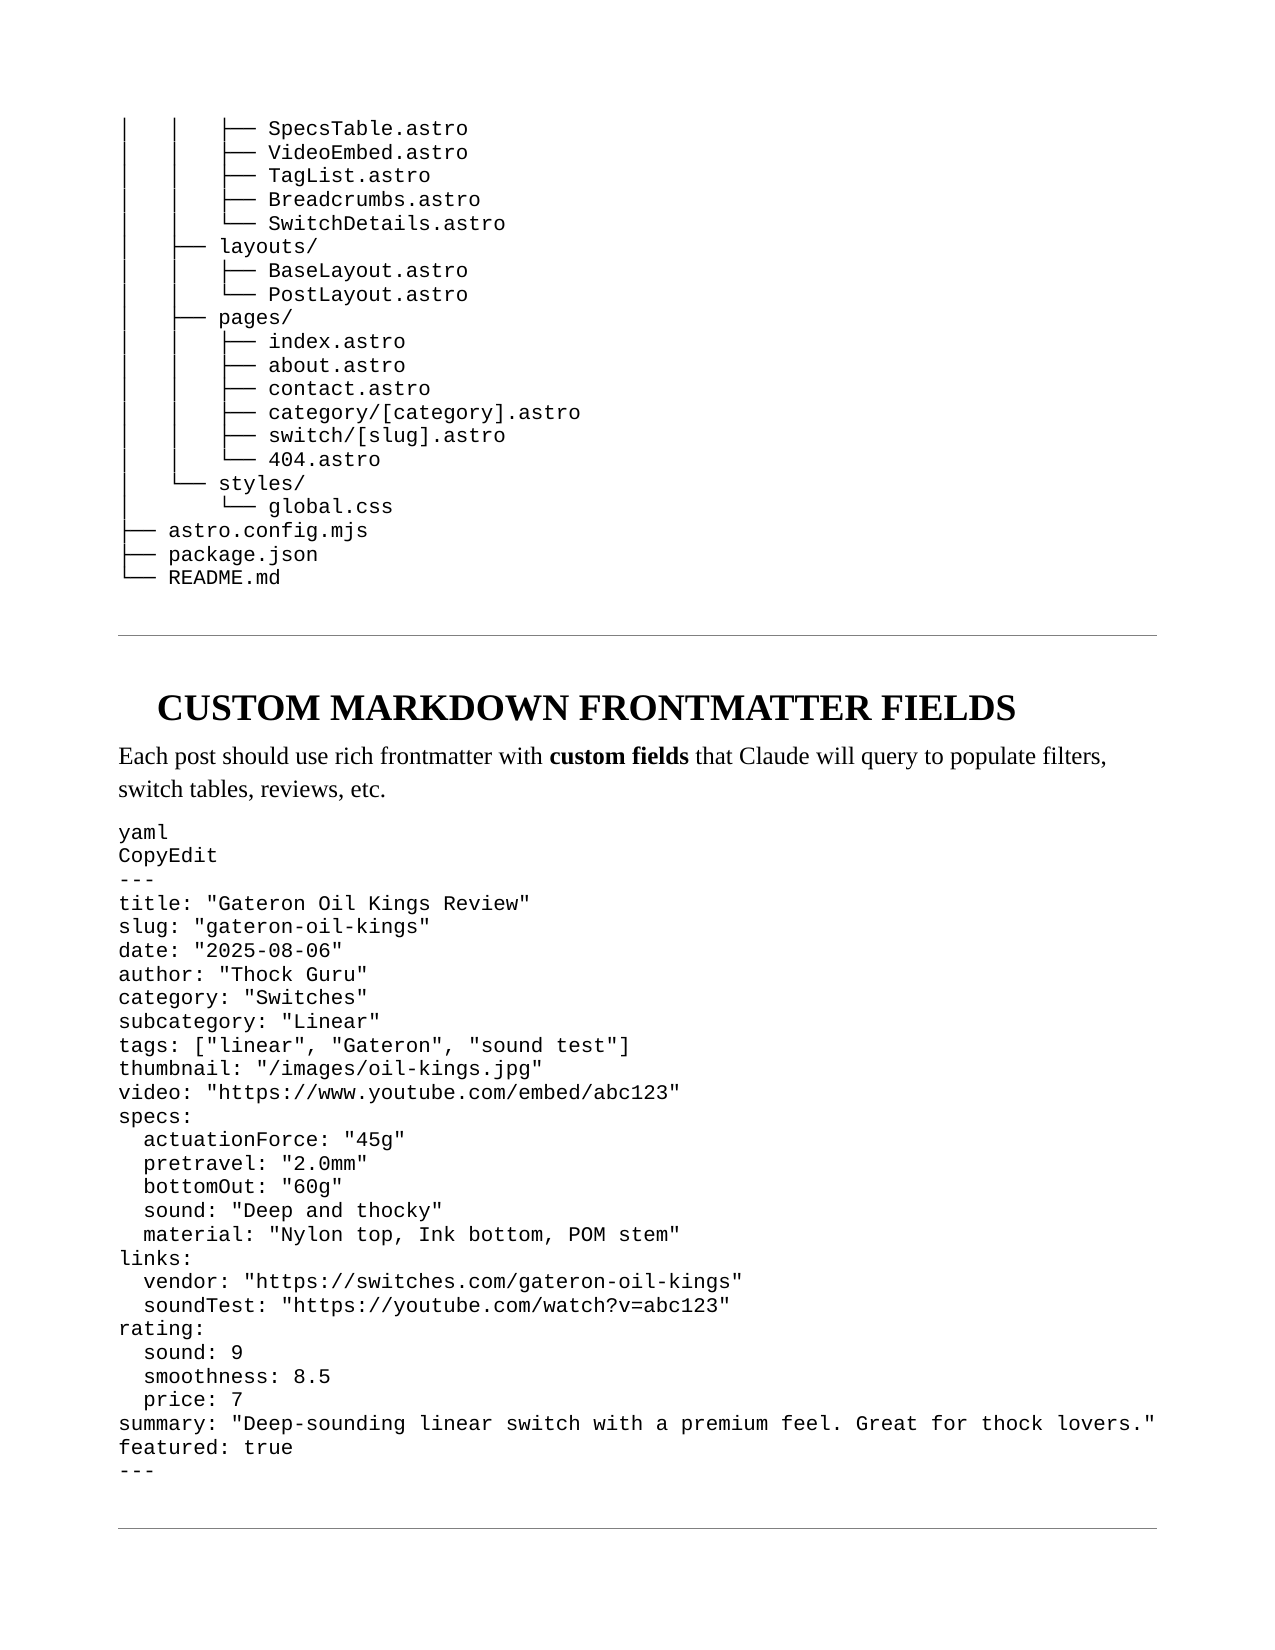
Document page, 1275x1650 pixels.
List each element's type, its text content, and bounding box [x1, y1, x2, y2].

text pretravel: "2.0mm" [118, 1153, 1157, 1177]
text actuationForce: "45g" [118, 1129, 1157, 1153]
text │ ├── layouts/ [118, 236, 1157, 260]
text material: "Nylon top, Ink bottom, POM stem" [118, 1224, 1157, 1247]
text └── README.md [118, 567, 1157, 591]
text --- [118, 1460, 1157, 1484]
text Each post should use rich frontmatter with custom fields that Claude will query to populate filters, switch tables, reviews, etc. [118, 741, 1157, 803]
text author: "Thock Guru" [118, 964, 1157, 987]
text specs: [118, 1106, 1157, 1129]
text │ │ ├── category/[category].astro [225, 402, 1157, 426]
text thumbnail: "/images/oil-kings.jpg" [118, 1058, 1157, 1082]
text slug: "gateron-oil-kings" [118, 916, 1157, 940]
text ├── astro.config.mjs [118, 520, 1157, 544]
text featured: true [118, 1437, 1157, 1460]
text links: [118, 1247, 1157, 1271]
text │ │ ├── SpecsTable.astro [118, 118, 1157, 142]
text smoothness: 8.5 [118, 1366, 1157, 1389]
text │ │ └── 404.astro [118, 449, 1157, 473]
text │ │ └── PostLayout.astro [175, 284, 1157, 307]
text │ │ ├── category/[category].astro [125, 402, 174, 426]
text --- [118, 869, 1157, 893]
text │ │ └── SwitchDetails.astro [175, 213, 1157, 236]
text yaml [118, 822, 1157, 846]
text │ │ ├── VideoEmbed.astro [175, 142, 224, 165]
text soundTest: "https://youtube.com/watch?v=abc123" [118, 1295, 1157, 1318]
text │ │ ├── switch/[slug].astro [118, 426, 1157, 449]
text bottomOut: "60g" [118, 1177, 1157, 1200]
text title: "Gateron Oil Kings Review" [118, 893, 1157, 916]
text │ │ ├── contact.astro [118, 378, 1157, 402]
text │ │ ├── TagList.astro [118, 165, 1157, 189]
text │ ├── pages/ [118, 307, 1157, 331]
text vendor: "https://switches.com/gateron-oil-kings" [118, 1271, 1157, 1295]
text │ │ └── PostLayout.astro [125, 284, 174, 307]
text │ └── styles/ [125, 473, 1157, 496]
text video: "https://www.youtube.com/embed/abc123" [118, 1082, 1157, 1106]
text │ │ ├── index.astro [125, 331, 174, 354]
text sound: "Deep and thocky" [118, 1200, 1157, 1224]
text │ │ ├── BaseLayout.astro [118, 260, 1157, 284]
text category: "Switches" [118, 987, 1157, 1011]
text summary: "Deep-sounding linear switch with a premium feel. Great for thock lovers." [118, 1413, 1157, 1437]
text sound: 9 [118, 1342, 1157, 1366]
text │ │ ├── Breadcrumbs.astro [118, 189, 1157, 213]
text │ └── global.css [118, 496, 1157, 520]
text │ │ ├── VideoEmbed.astro [125, 142, 174, 165]
text ├── package.json [125, 544, 1157, 567]
text price: 7 [118, 1389, 1157, 1413]
text │ │ ├── VideoEmbed.astro [225, 142, 1157, 165]
text CopyEdit [118, 846, 1157, 869]
subtitle 📄 CUSTOM MARKDOWN FRONTMATTER FIELDS [118, 686, 1157, 729]
text rating: [118, 1318, 1157, 1342]
text date: "2025-08-06" [118, 940, 1157, 964]
text │ │ ├── index.astro [225, 331, 1157, 354]
text subcategory: "Linear" [118, 1011, 1157, 1035]
text │ │ ├── category/[category].astro [175, 402, 224, 426]
text │ │ ├── about.astro [118, 354, 1157, 378]
text │ │ └── SwitchDetails.astro [125, 213, 174, 236]
text │ │ ├── index.astro [175, 331, 224, 354]
text tags: ["linear", "Gateron", "sound test"] [118, 1035, 1157, 1058]
